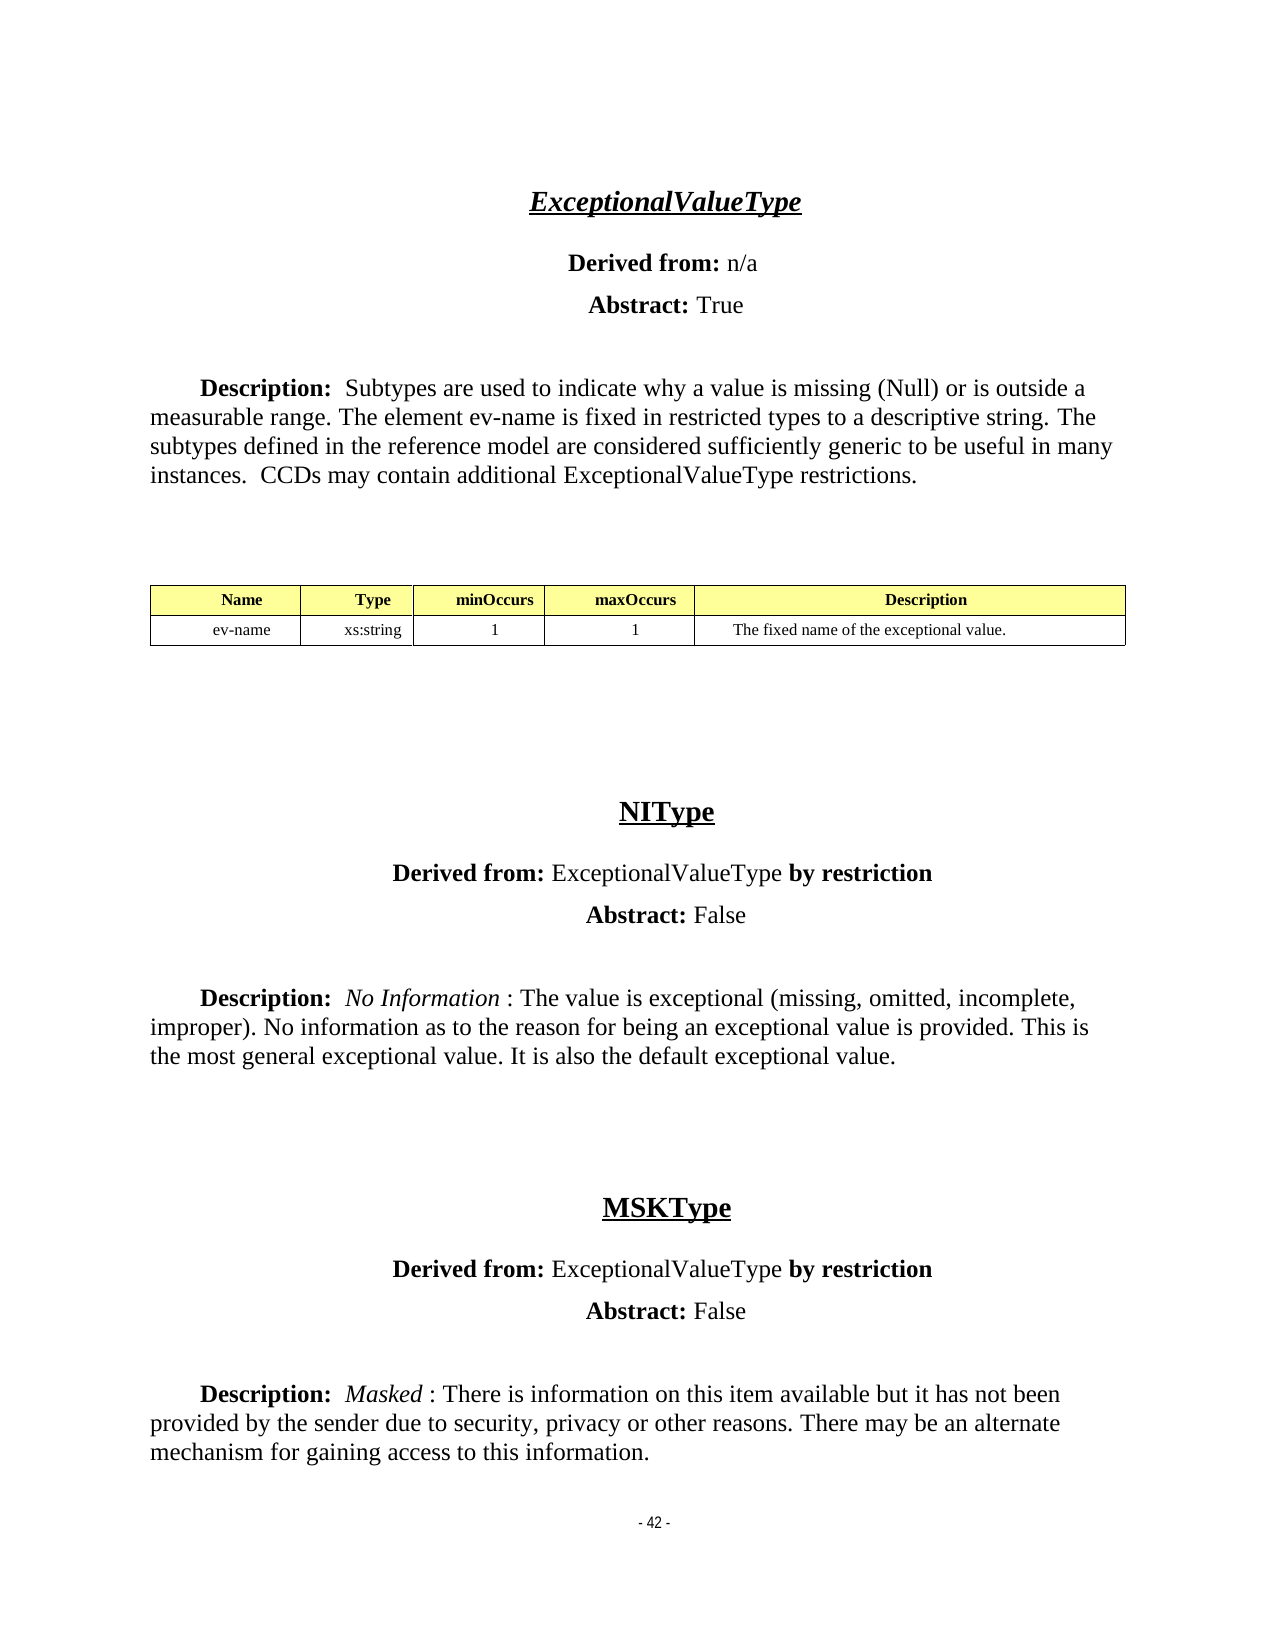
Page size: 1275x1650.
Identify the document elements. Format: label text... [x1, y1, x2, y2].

text Derived from: ExceptionalValueType by restriction [150, 858, 1125, 887]
table_header Type [301, 586, 412, 615]
text Description: Masked : There is information on this item available but it has not been provided by the sender due to security, privacy or other reasons. There may be an alternate mechanism for gaining access to this information. [150, 1379, 1125, 1466]
text Abstract: False [150, 1296, 1125, 1325]
text Description: No Information : The value is exceptional (missing, omitted, incomplete, improper). No information as to the reason for being an exceptional value is provided. This is the most general exceptional value. It is also the default exceptional value. [150, 983, 1125, 1070]
table_cell 1 [414, 616, 544, 645]
table_header Name [151, 586, 300, 615]
text Derived from: ExceptionalValueType by restriction [150, 1254, 1125, 1283]
table_header Description [695, 586, 1125, 615]
table_cell xs:string [301, 616, 412, 645]
text ExceptionalValueType [150, 184, 1125, 218]
text Abstract: False [150, 900, 1125, 929]
table_cell The fixed name of the exceptional value. [695, 616, 1125, 645]
table_cell ev-name [151, 616, 300, 645]
table_header minOccurs [414, 586, 544, 615]
text MSKType [150, 1190, 1125, 1224]
text Description: Subtypes are used to indicate why a value is missing (Null) or is outside a measurable range. The element ev-name is fixed in restricted types to a descriptive string. The subtypes defined in the reference model are considered sufficiently generic to be useful in many instances. CCDs may contain additional ExceptionalValueType restrictions. [150, 373, 1125, 489]
table_header maxOccurs [545, 586, 694, 615]
text NIType [150, 794, 1125, 828]
text Abstract: True [150, 290, 1125, 319]
table_cell 1 [545, 616, 694, 645]
text Derived from: n/a [150, 248, 1125, 277]
